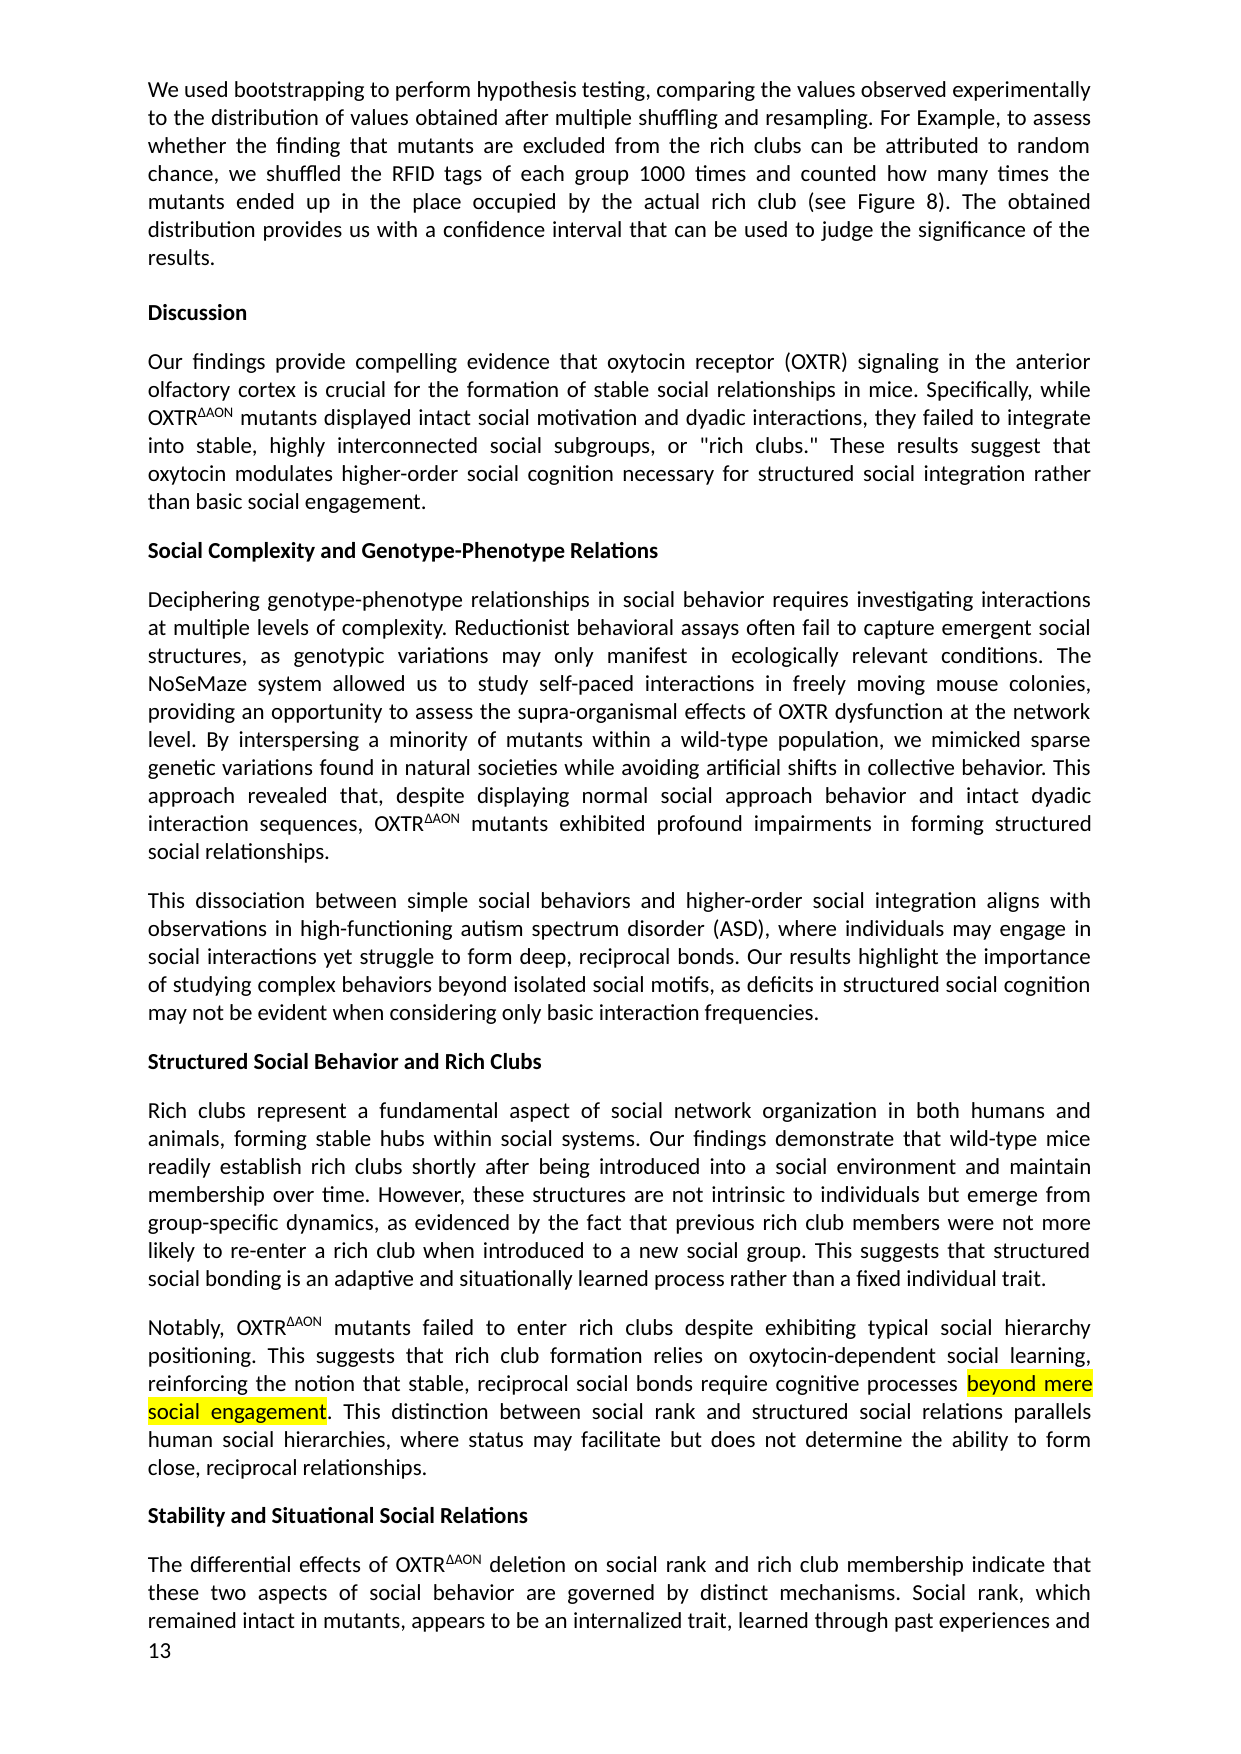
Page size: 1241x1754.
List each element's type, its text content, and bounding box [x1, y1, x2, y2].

list We used bootstrapping to perform hypothesis testing, comparing the values observed experimentally to the distribution of values obtained after multiple shuffling and resampling. For Example, to assess whether the finding that mutants are excluded from the rich clubs can be attributed to random chance, we shuffled the RFID tags of each group 1000 times and counted how many times the mutants ended up in the place occupied by the actual rich club (see Figure 8). The obtained distribution provides us with a confidence interval that can be used to judge the significance of the results. [148, 75, 1093, 271]
text Discussion [148, 298, 1093, 326]
text The differential effects of OXTRΔAON deletion on social rank and rich club membership indicate that these two aspects of social behavior are governed by distinct mechanisms. Social rank, which remained intact in mutants, appears to be an internalized trait, learned through past experiences and [148, 1551, 1093, 1634]
text Notably, OXTRΔAON mutants failed to enter rich clubs despite exhibiting typical social hierarchy positioning. This suggests that rich club formation relies on oxytocin-dependent social learning, reinforcing the notion that stable, reciprocal social bonds require cognitive processes beyond mere social engagement. This distinction between social rank and structured social relations parallels human social hierarchies, where status may facilitate but does not determine the ability to form close, reciprocal relationships. [148, 1313, 1093, 1481]
text Rich clubs represent a fundamental aspect of social network organization in both humans and animals, forming stable hubs within social systems. Our findings demonstrate that wild-type mice readily establish rich clubs shortly after being introduced into a social environment and maintain membership over time. However, these structures are not intrinsic to individuals but emerge from group-specific dynamics, as evidenced by the fact that previous rich club members were not more likely to re-enter a rich club when introduced to a new social group. This suggests that structured social bonding is an adaptive and situationally learned process rather than a fixed individual trait. [148, 1096, 1093, 1292]
text Our findings provide compelling evidence that oxytocin receptor (OXTR) signaling in the anterior olfactory cortex is crucial for the formation of stable social relationships in mice. Specifically, while OXTRΔAON mutants displayed intact social motivation and dyadic interactions, they failed to integrate into stable, highly interconnected social subgroups, or "rich clubs." These results suggest that oxytocin modulates higher-order social cognition necessary for structured social integration rather than basic social engagement. [148, 347, 1093, 515]
subtitle Social Complexity and Genotype-Phenotype Relations [148, 536, 1093, 564]
text This dissociation between simple social behaviors and higher-order social integration aligns with observations in high-functioning autism spectrum disorder (ASD), where individuals may engage in social interactions yet struggle to form deep, reciprocal bonds. Our results highlight the importance of studying complex behaviors beyond isolated social motifs, as deficits in structured social cognition may not be evident when considering only basic interaction frequencies. [148, 886, 1093, 1026]
subtitle Structured Social Behavior and Rich Clubs [148, 1047, 1093, 1075]
text Deciphering genotype-phenotype relationships in social behavior requires investigating interactions at multiple levels of complexity. Reductionist behavioral assays often fail to capture emergent social structures, as genotypic variations may only manifest in ecologically relevant conditions. The NoSeMaze system allowed us to study self-paced interactions in freely moving mouse colonies, providing an opportunity to assess the supra-organismal effects of OXTR dysfunction at the network level. By interspersing a minority of mutants within a wild-type population, we mimicked sparse genetic variations found in natural societies while avoiding artificial shifts in collective behavior. This approach revealed that, despite displaying normal social approach behavior and intact dyadic interaction sequences, OXTRΔAON mutants exhibited profound impairments in forming structured social relationships. [148, 585, 1093, 865]
subtitle Stability and Situational Social Relations [148, 1502, 1093, 1530]
